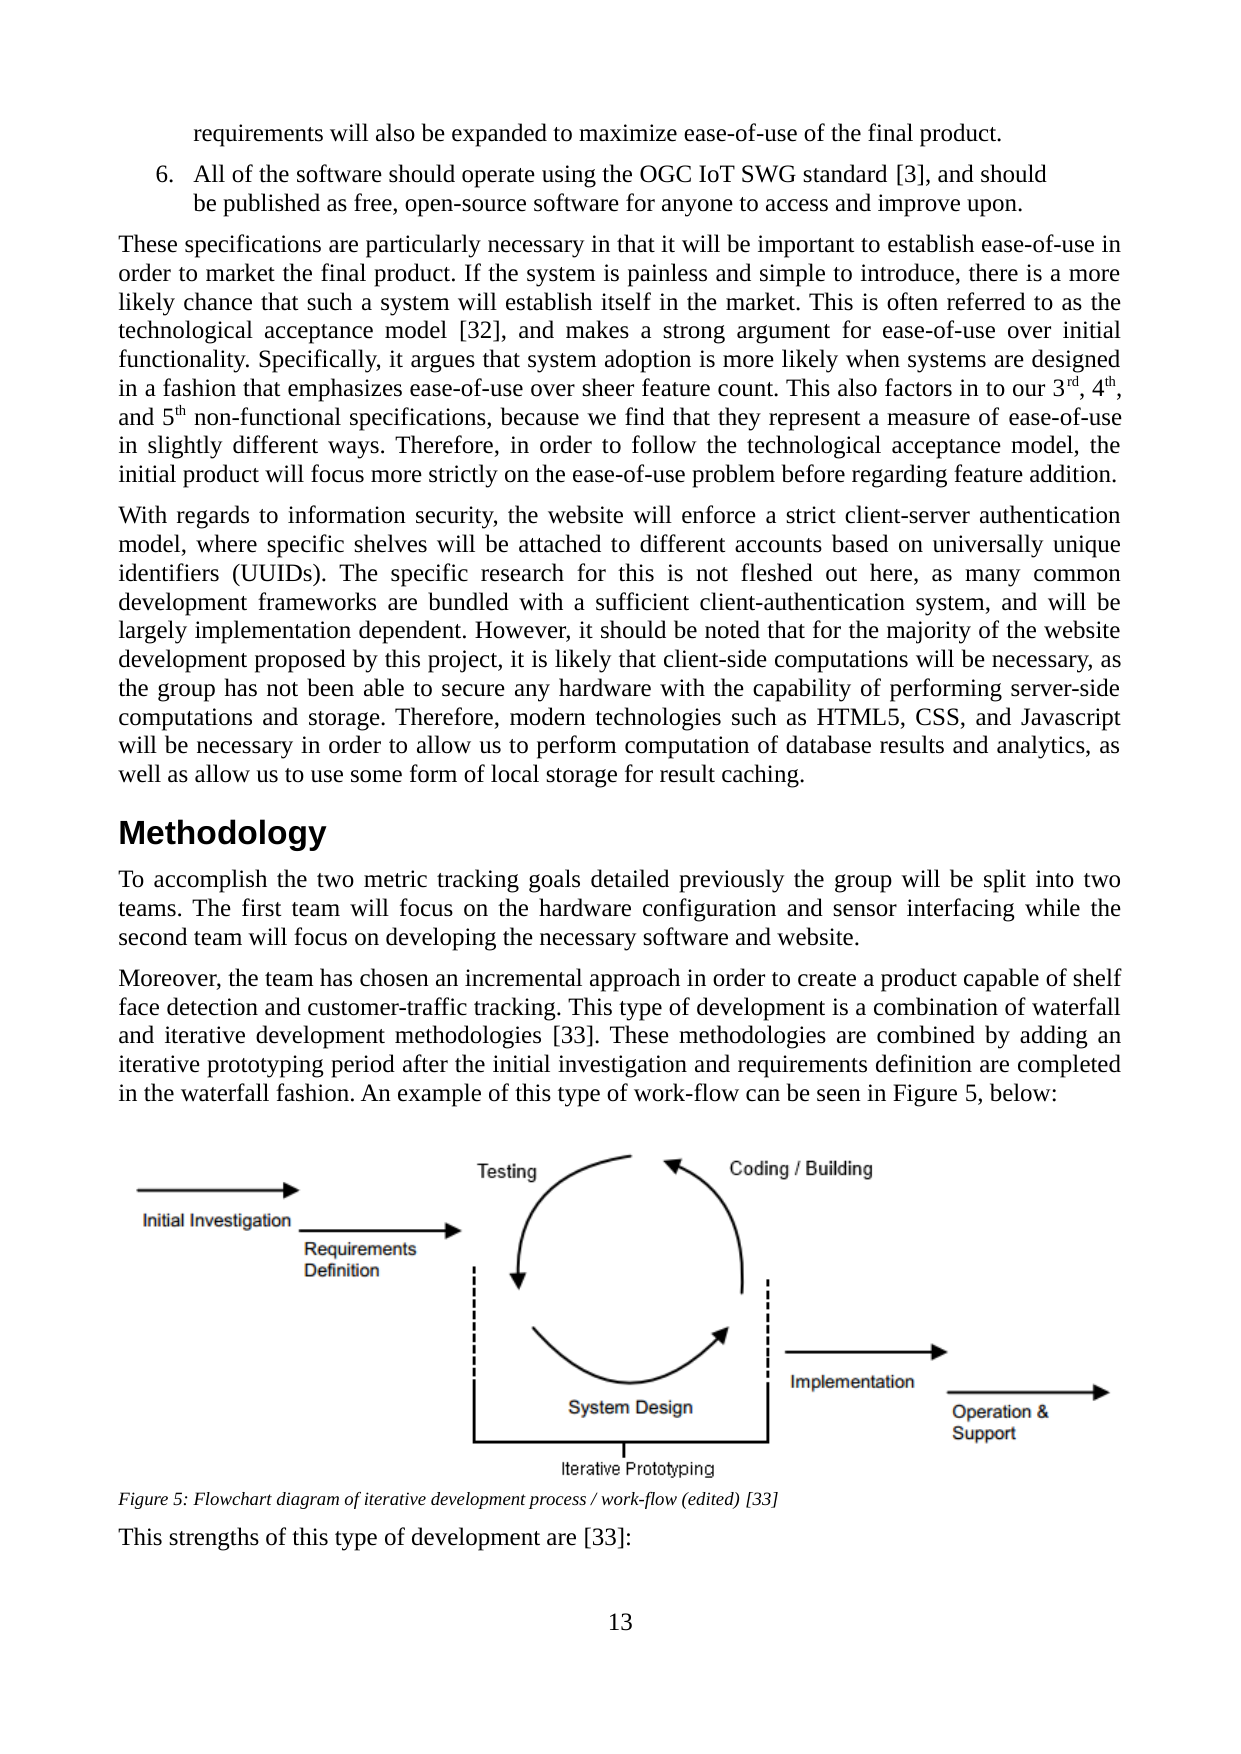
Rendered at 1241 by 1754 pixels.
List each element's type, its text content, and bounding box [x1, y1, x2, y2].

list All of the software should operate using the OGC IoT SWG standard [3], and should be published as free, open-source software for anyone to access and improve upon. [155, 159, 1047, 217]
text These specifications are particularly necessary in that it will be important to establish ease-of-use in order to market the final product. If the system is painless and simple to introduce, there is a more likely chance that such a system will establish itself in the market. This is often referred to as the technological acceptance model [32], and makes a strong argument for ease-of-use over initial functionality. Specifically, it argues that system adoption is more likely when systems are designed in a fashion that emphasizes ease-of-use over sheer feature count. This also factors in to our 3rd, 4th, and 5th non-functional specifications, because we find that they represent a measure of ease-of-use in slightly different ways. Therefore, in order to follow the technological acceptance model, the initial product will focus more strictly on the ease-of-use problem before regarding feature addition. [118, 229, 1122, 488]
text With regards to information security, the website will enforce a strict client-server authentication model, where specific shelves will be attached to different accounts based on universally unique identifiers (UUIDs). The specific research for this is not fleshed out here, as many common development frameworks are bundled with a sufficient client-authentication system, and will be largely implementation dependent. However, it should be noted that for the majority of the website development proposed by this project, it is likely that client-side computations will be necessary, as the group has not been able to secure any hardware with the capability of performing server-side computations and storage. Therefore, modern technologies such as HTML5, CSS, and Javascript will be necessary in order to allow us to perform computation of database results and analytics, as well as allow us to use some form of local storage for result caching. [118, 501, 1122, 788]
text Moreover, the team has chosen an incremental approach in order to create a product capable of shelf face detection and customer-traffic tracking. This type of development is a combination of waterfall and iterative development methodologies [33]. These methodologies are combined by adding an iterative prototyping period after the initial investigation and requirements definition are completed in the waterfall fashion. An example of this type of work-flow can be seen in Figure 5, below: [118, 963, 1122, 1107]
text This strengths of this type of development are [33]: [118, 1522, 1122, 1551]
picture [118, 1131, 1123, 1488]
list requirements will also be expanded to maximize ease-of-use of the final product. [155, 118, 1047, 147]
text Figure 5: Flowchart diagram of iterative development process / work-flow (edited) [33] [118, 1488, 1122, 1509]
text To accomplish the two metric tracking goals detailed previously the group will be split into two teams. The first team will focus on the hardware configuration and sensor interfacing while the second team will focus on developing the necessary software and website. [118, 864, 1122, 951]
subtitle Methodology [118, 813, 1122, 852]
